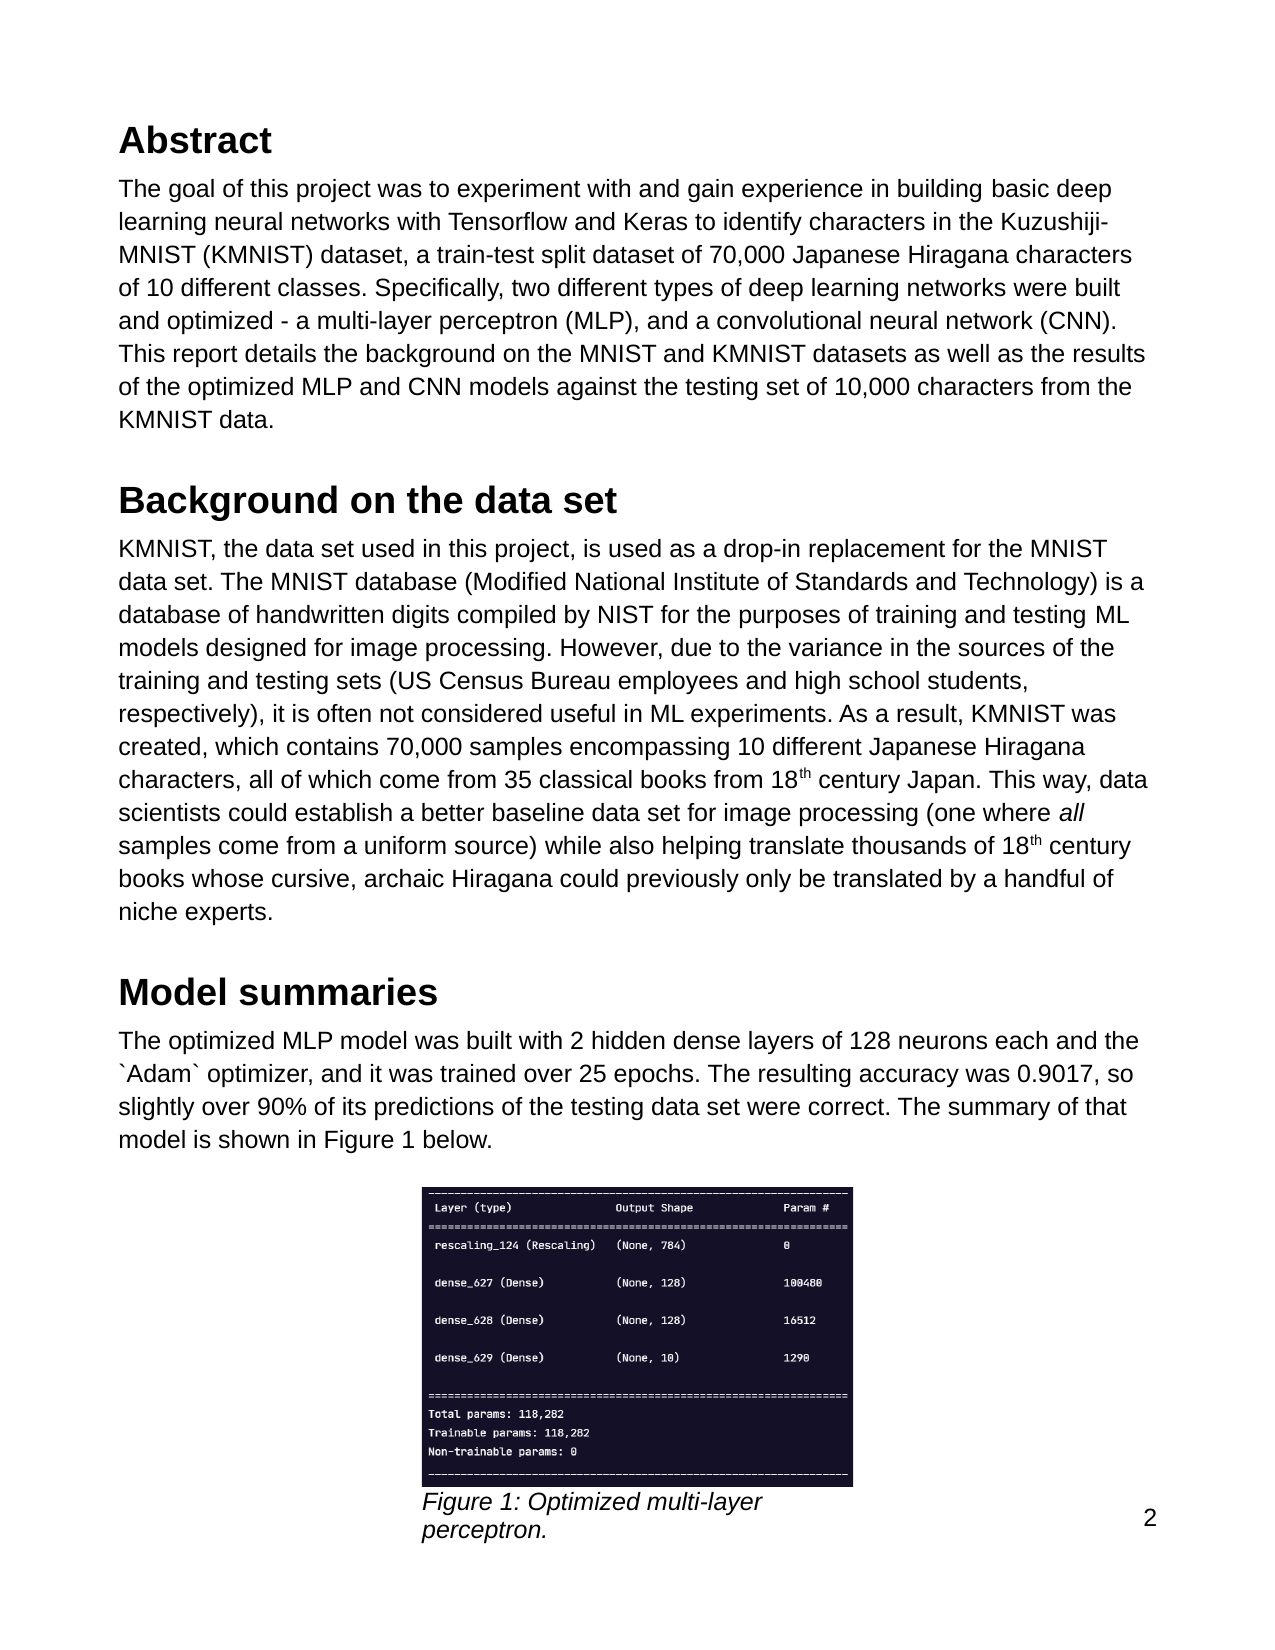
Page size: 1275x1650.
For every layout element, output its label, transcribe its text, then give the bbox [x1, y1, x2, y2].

subtitle Background on the data set [118, 478, 1157, 522]
text KMNIST, the data set used in this project, is used as a drop-in replacement for the MNIST data set. The MNIST database (Modified National Institute of Standards and Technology) is a database of handwritten digits compiled by NIST for the purposes of training and testing ML models designed for image processing. However, due to the variance in the sources of the training and testing sets (US Census Bureau employees and high school students, respectively), it is often not considered useful in ML experiments. As a result, KMNIST was created, which contains 70,000 samples encompassing 10 different Japanese Hiragana characters, all of which come from 35 classical books from 18th century Japan. This way, data scientists could establish a better baseline data set for image processing (one where all samples come from a uniform source) while also helping translate thousands of 18th century books whose cursive, archaic Hiragana could previously only be translated by a handful of niche experts. [118, 534, 1157, 926]
picture [421, 1187, 854, 1487]
text The goal of this project was to experiment with and gain experience in building basic deep learning neural networks with Tensorflow and Keras to identify characters in the Kuzushiji-MNIST (KMNIST) dataset, a train-test split dataset of 70,000 Japanese Hiragana characters of 10 different classes. Specifically, two different types of deep learning networks were built and optimized - a multi-layer perceptron (MLP), and a convolutional neural network (CNN). This report details the background on the MNIST and KMNIST datasets as well as the results of the optimized MLP and CNN models against the testing set of 10,000 characters from the KMNIST data. [118, 174, 1157, 434]
text The optimized MLP model was built with 2 hidden dense layers of 128 neurons each and the `Adam` optimizer, and it was trained over 25 epochs. The resulting accuracy was 0.9017, so slightly over 90% of its predictions of the testing data set were correct. The summary of that model is shown in Figure 1 below. [118, 1026, 1157, 1154]
text Figure 1: Optimized multi-layer perceptron. [422, 1487, 853, 1544]
subtitle Abstract [118, 118, 1157, 162]
subtitle Model summaries [118, 970, 1157, 1014]
